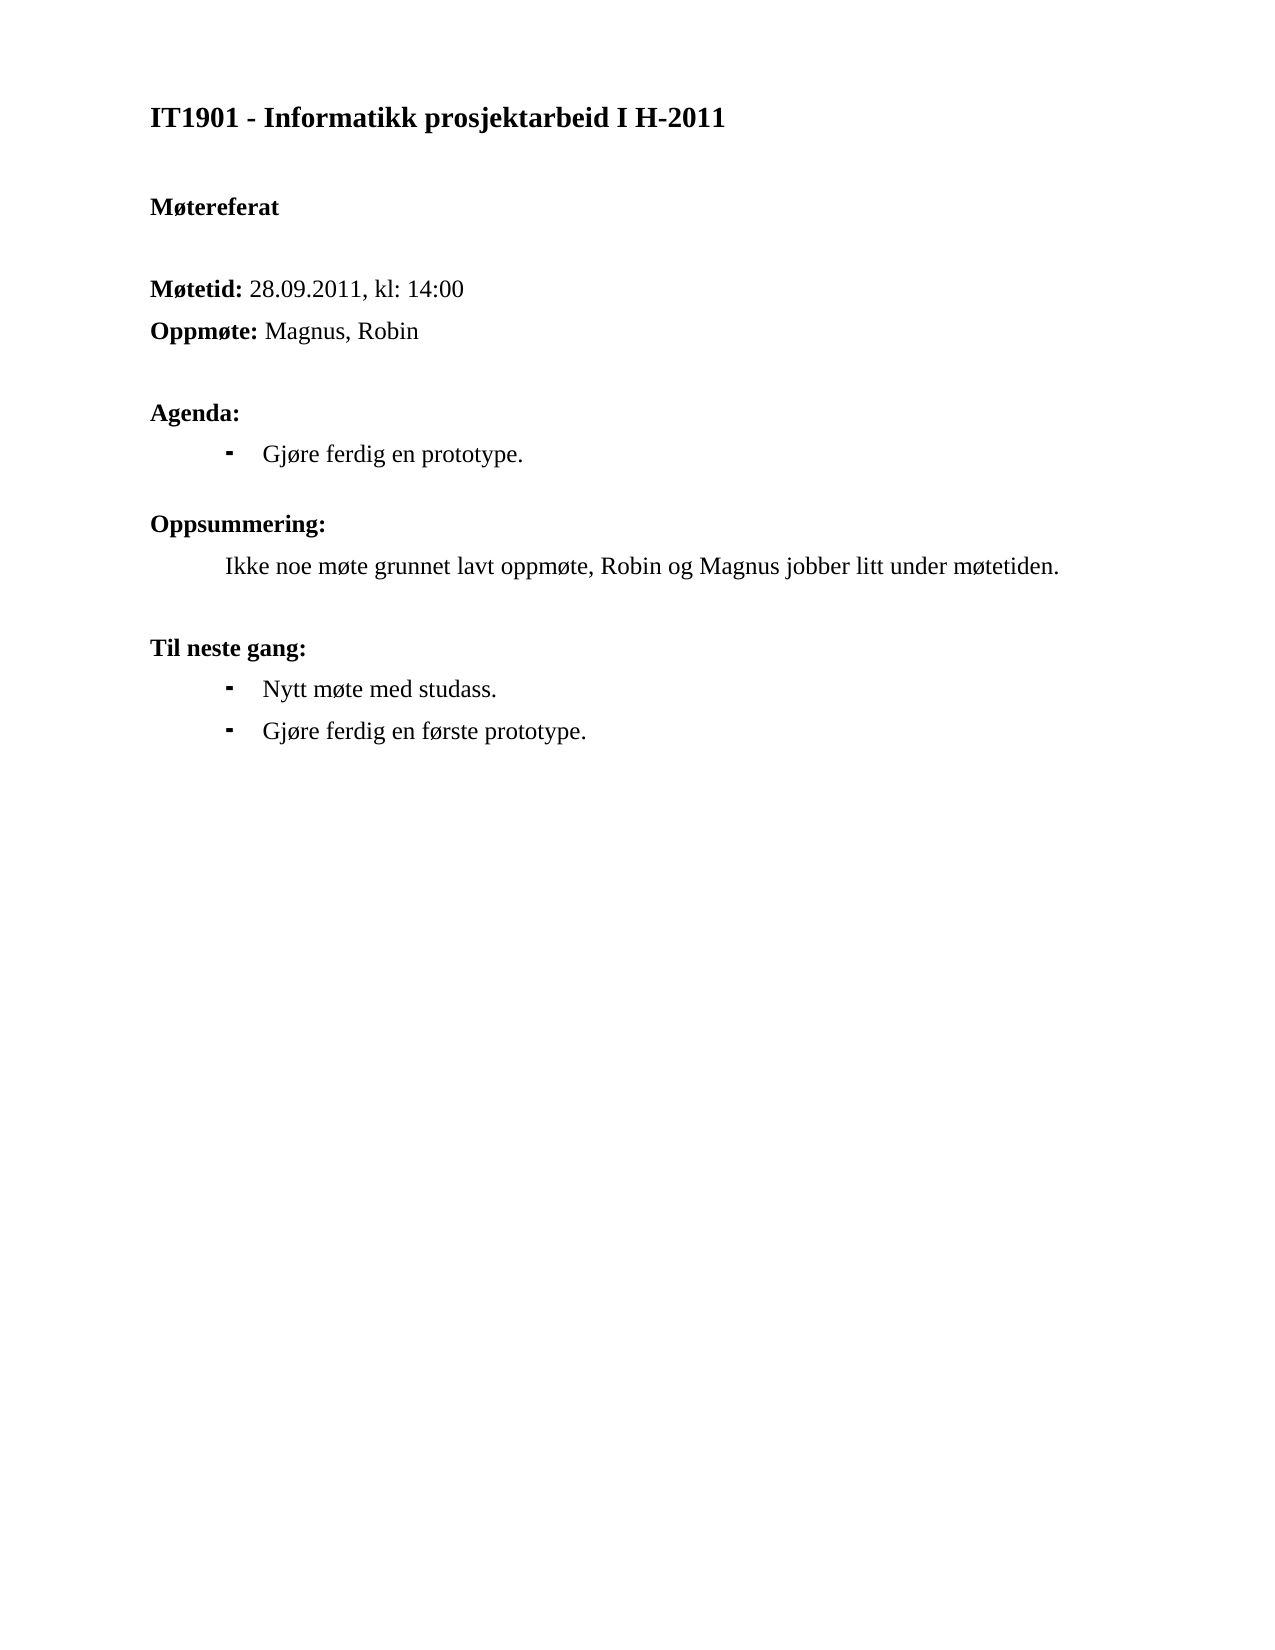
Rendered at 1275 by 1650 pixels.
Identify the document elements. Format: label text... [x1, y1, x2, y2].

text Oppmøte: Magnus, Robin [150, 316, 1125, 344]
list Nytt møte med studass. [225, 674, 1125, 703]
text Til neste gang: [150, 633, 1125, 662]
text Møtereferat [150, 192, 1125, 221]
list Gjøre ferdig en første prototype. [225, 716, 1125, 744]
text Oppsummering: [150, 509, 1125, 538]
text Ikke noe møte grunnet lavt oppmøte, Robin og Magnus jobber litt under møtetiden. [150, 551, 1125, 579]
text Agenda: [150, 398, 1125, 427]
list Gjøre ferdig en prototype. [225, 439, 1125, 468]
text Møtetid: 28.09.2011, kl: 14:00 [150, 274, 1125, 303]
text IT1901 - Informatikk prosjektarbeid I H-2011 [150, 100, 1125, 133]
